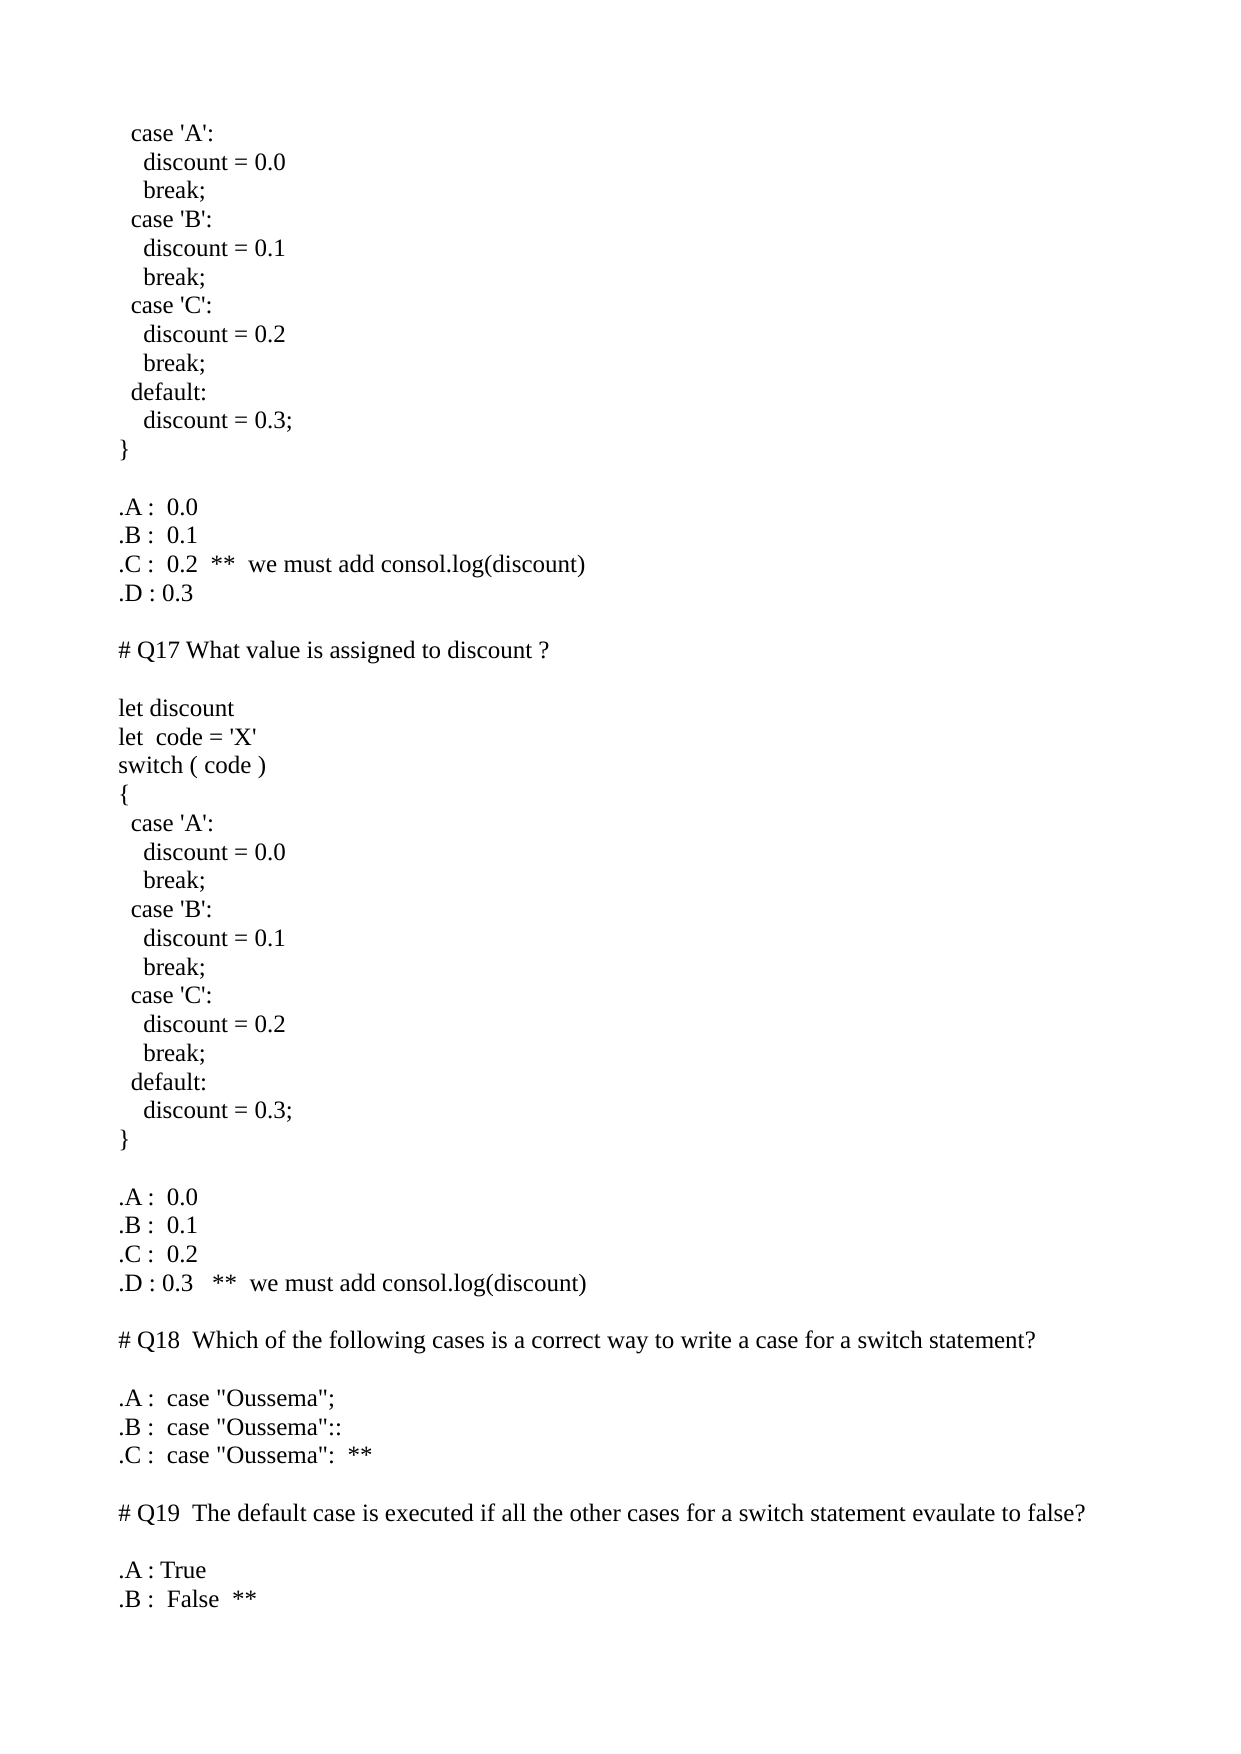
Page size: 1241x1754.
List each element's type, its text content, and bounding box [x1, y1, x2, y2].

text let code = 'X' [118, 722, 1122, 751]
text let discount [118, 693, 1122, 722]
text break; [118, 1038, 1122, 1067]
text discount = 0.1 [118, 233, 1122, 262]
text break; [118, 952, 1122, 981]
text discount = 0.2 [118, 319, 1122, 348]
text case 'C': [118, 981, 1122, 1009]
text discount = 0.3; [118, 406, 1122, 434]
text default: [118, 1067, 1122, 1096]
text .C : 0.2 ** 🤔️ we must add consol.log(discount) [118, 549, 1122, 578]
text .C : case "Oussema": ** 🤔️ [118, 1441, 1122, 1469]
text discount = 0.3; [118, 1096, 1122, 1124]
text switch ( code ) [118, 751, 1122, 779]
text case 'C': [118, 291, 1122, 319]
text discount = 0.2 [118, 1009, 1122, 1038]
text discount = 0.1 [118, 923, 1122, 952]
text .B : False ** 🤔️ [118, 1584, 1122, 1613]
text # Q18 Which of the following cases is a correct way to write a case for a switch statement? [118, 1326, 1122, 1354]
text .B : 0.1 [118, 521, 1122, 549]
text .B : 0.1 [118, 1211, 1122, 1239]
text .A : 0.0 [118, 1182, 1122, 1211]
text # Q19 The default case is executed if all the other cases for a switch statement evaulate to false? [118, 1498, 1122, 1527]
text discount = 0.0 [118, 837, 1122, 866]
text case 'A': [118, 808, 1122, 837]
text case 'B': [118, 894, 1122, 923]
text .C : 0.2 [118, 1239, 1122, 1268]
text break; [118, 866, 1122, 894]
text } [118, 1124, 1122, 1153]
text .A : True [118, 1556, 1122, 1584]
text case 'A': [118, 118, 1122, 147]
text .D : 0.3 ** 🤔️ we must add consol.log(discount) [118, 1268, 1122, 1297]
text case 'B': [118, 204, 1122, 233]
text break; [118, 348, 1122, 377]
text .A : case "Oussema"; [118, 1383, 1122, 1412]
text # Q17 What value is assigned to discount ? [118, 636, 1122, 664]
text discount = 0.0 [118, 147, 1122, 176]
text .A : 0.0 [118, 492, 1122, 521]
text break; [118, 262, 1122, 291]
text .B : case "Oussema":: [118, 1412, 1122, 1441]
text .D : 0.3 [118, 578, 1122, 607]
text default: [118, 377, 1122, 406]
text } [118, 434, 1122, 463]
text break; [118, 176, 1122, 204]
text { [118, 779, 1122, 808]
